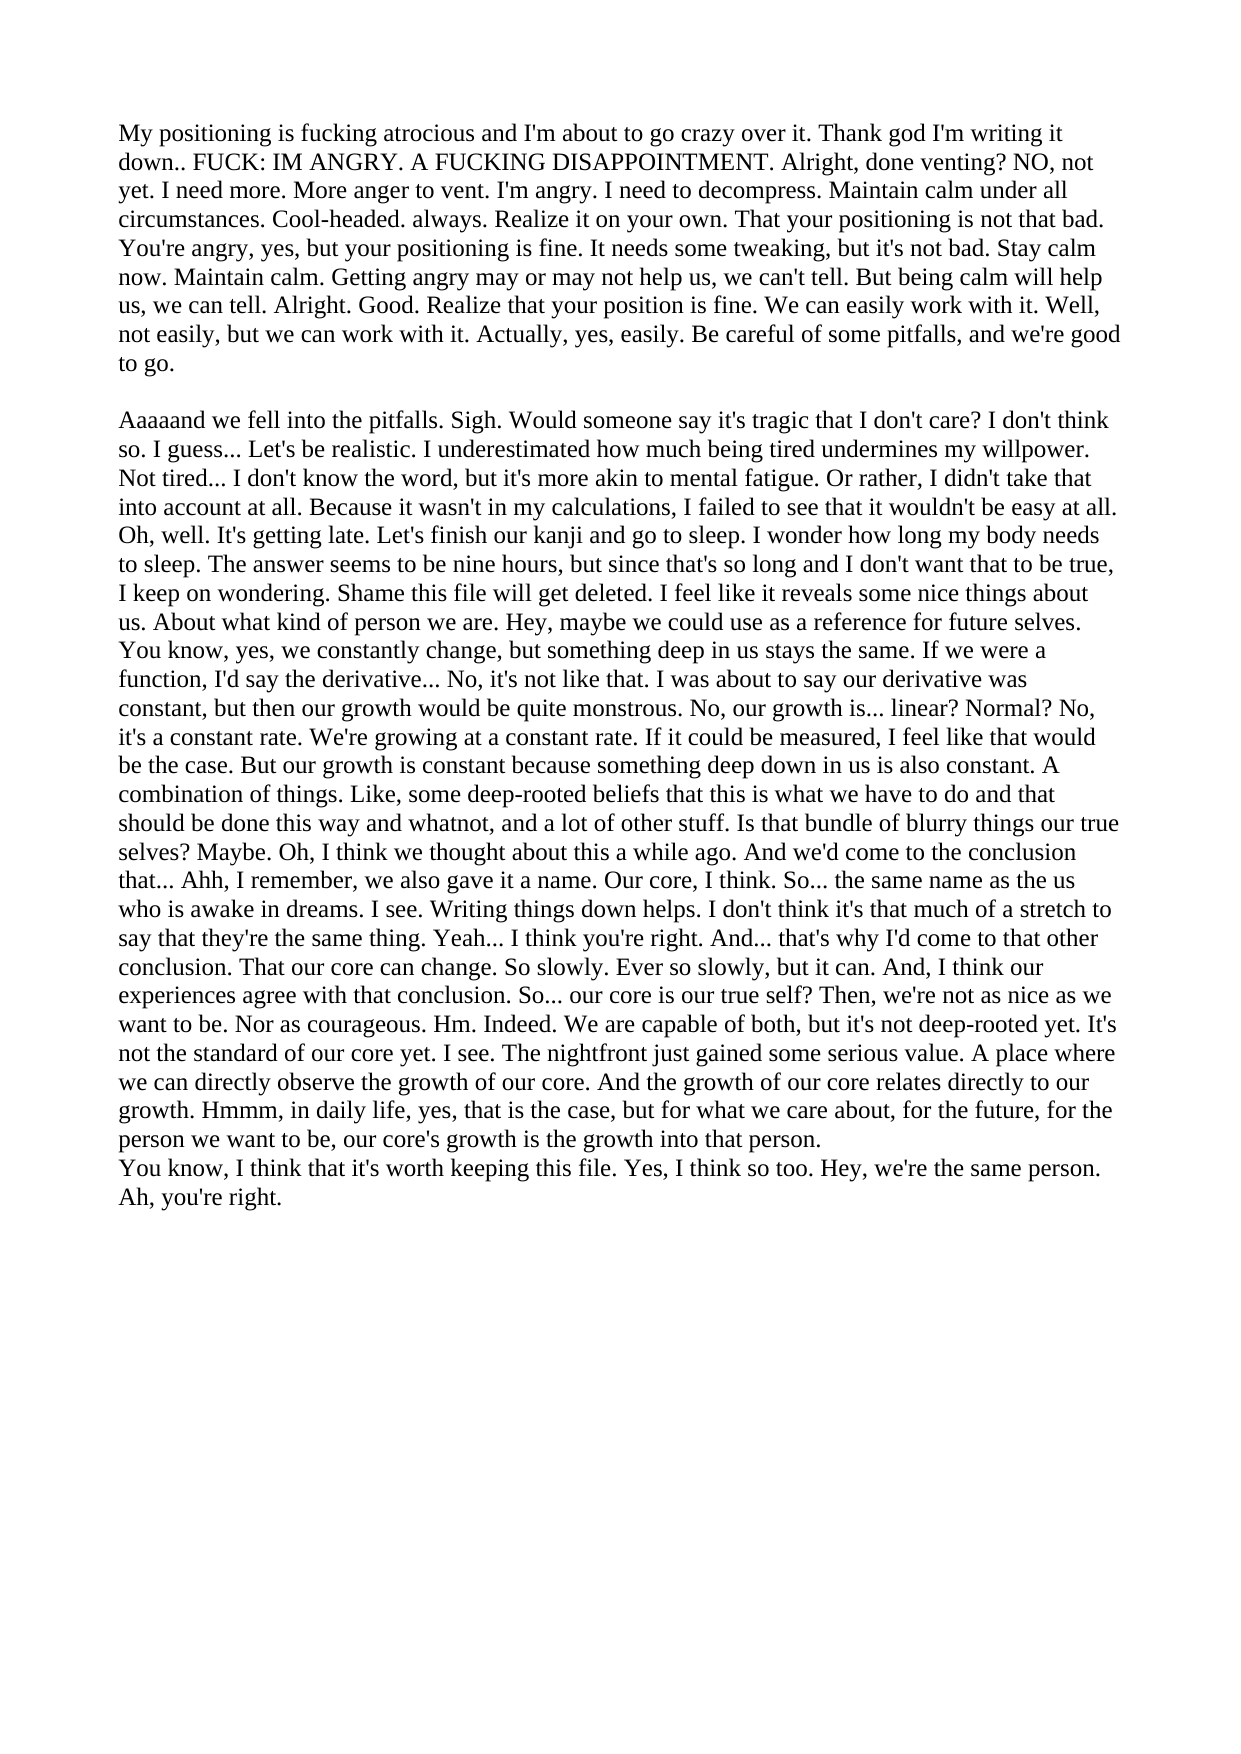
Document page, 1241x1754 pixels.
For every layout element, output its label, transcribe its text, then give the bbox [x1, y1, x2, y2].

text My positioning is fucking atrocious and I'm about to go crazy over it. Thank god I'm writing it down.. FUCK: IM ANGRY. A FUCKING DISAPPOINTMENT. Alright, done venting? NO, not yet. I need more. More anger to vent. I'm angry. I need to decompress. Maintain calm under all circumstances. Cool-headed. always. Realize it on your own. That your positioning is not that bad. You're angry, yes, but your positioning is fine. It needs some tweaking, but it's not bad. Stay calm now. Maintain calm. Getting angry may or may not help us, we can't tell. But being calm will help us, we can tell. Alright. Good. Realize that your position is fine. We can easily work with it. Well, not easily, but we can work with it. Actually, yes, easily. Be careful of some pitfalls, and we're good to go. [118, 118, 1122, 377]
text Aaaaand we fell into the pitfalls. Sigh. Would someone say it's tragic that I don't care? I don't think so. I guess... Let's be realistic. I underestimated how much being tired undermines my willpower. Not tired... I don't know the word, but it's more akin to mental fatigue. Or rather, I didn't take that into account at all. Because it wasn't in my calculations, I failed to see that it wouldn't be easy at all. Oh, well. It's getting late. Let's finish our kanji and go to sleep. I wonder how long my body needs to sleep. The answer seems to be nine hours, but since that's so long and I don't want that to be true, I keep on wondering. Shame this file will get deleted. I feel like it reveals some nice things about us. About what kind of person we are. Hey, maybe we could use as a reference for future selves. You know, yes, we constantly change, but something deep in us stays the same. If we were a function, I'd say the derivative... No, it's not like that. I was about to say our derivative was constant, but then our growth would be quite monstrous. No, our growth is... linear? Normal? No, it's a constant rate. We're growing at a constant rate. If it could be measured, I feel like that would be the case. But our growth is constant because something deep down in us is also constant. A combination of things. Like, some deep-rooted beliefs that this is what we have to do and that should be done this way and whatnot, and a lot of other stuff. Is that bundle of blurry things our true selves? Maybe. Oh, I think we thought about this a while ago. And we'd come to the conclusion that... Ahh, I remember, we also gave it a name. Our core, I think. So... the same name as the us who is awake in dreams. I see. Writing things down helps. I don't think it's that much of a stretch to say that they're the same thing. Yeah... I think you're right. And... that's why I'd come to that other conclusion. That our core can change. So slowly. Ever so slowly, but it can. And, I think our experiences agree with that conclusion. So... our core is our true self? Then, we're not as nice as we want to be. Nor as courageous. Hm. Indeed. We are capable of both, but it's not deep-rooted yet. It's not the standard of our core yet. I see. The nightfront just gained some serious value. A place where we can directly observe the growth of our core. And the growth of our core relates directly to our growth. Hmmm, in daily life, yes, that is the case, but for what we care about, for the future, for the person we want to be, our core's growth is the growth into that person. [118, 406, 1122, 1153]
text You know, I think that it's worth keeping this file. Yes, I think so too. Hey, we're the same person. Ah, you're right. [118, 1153, 1122, 1211]
